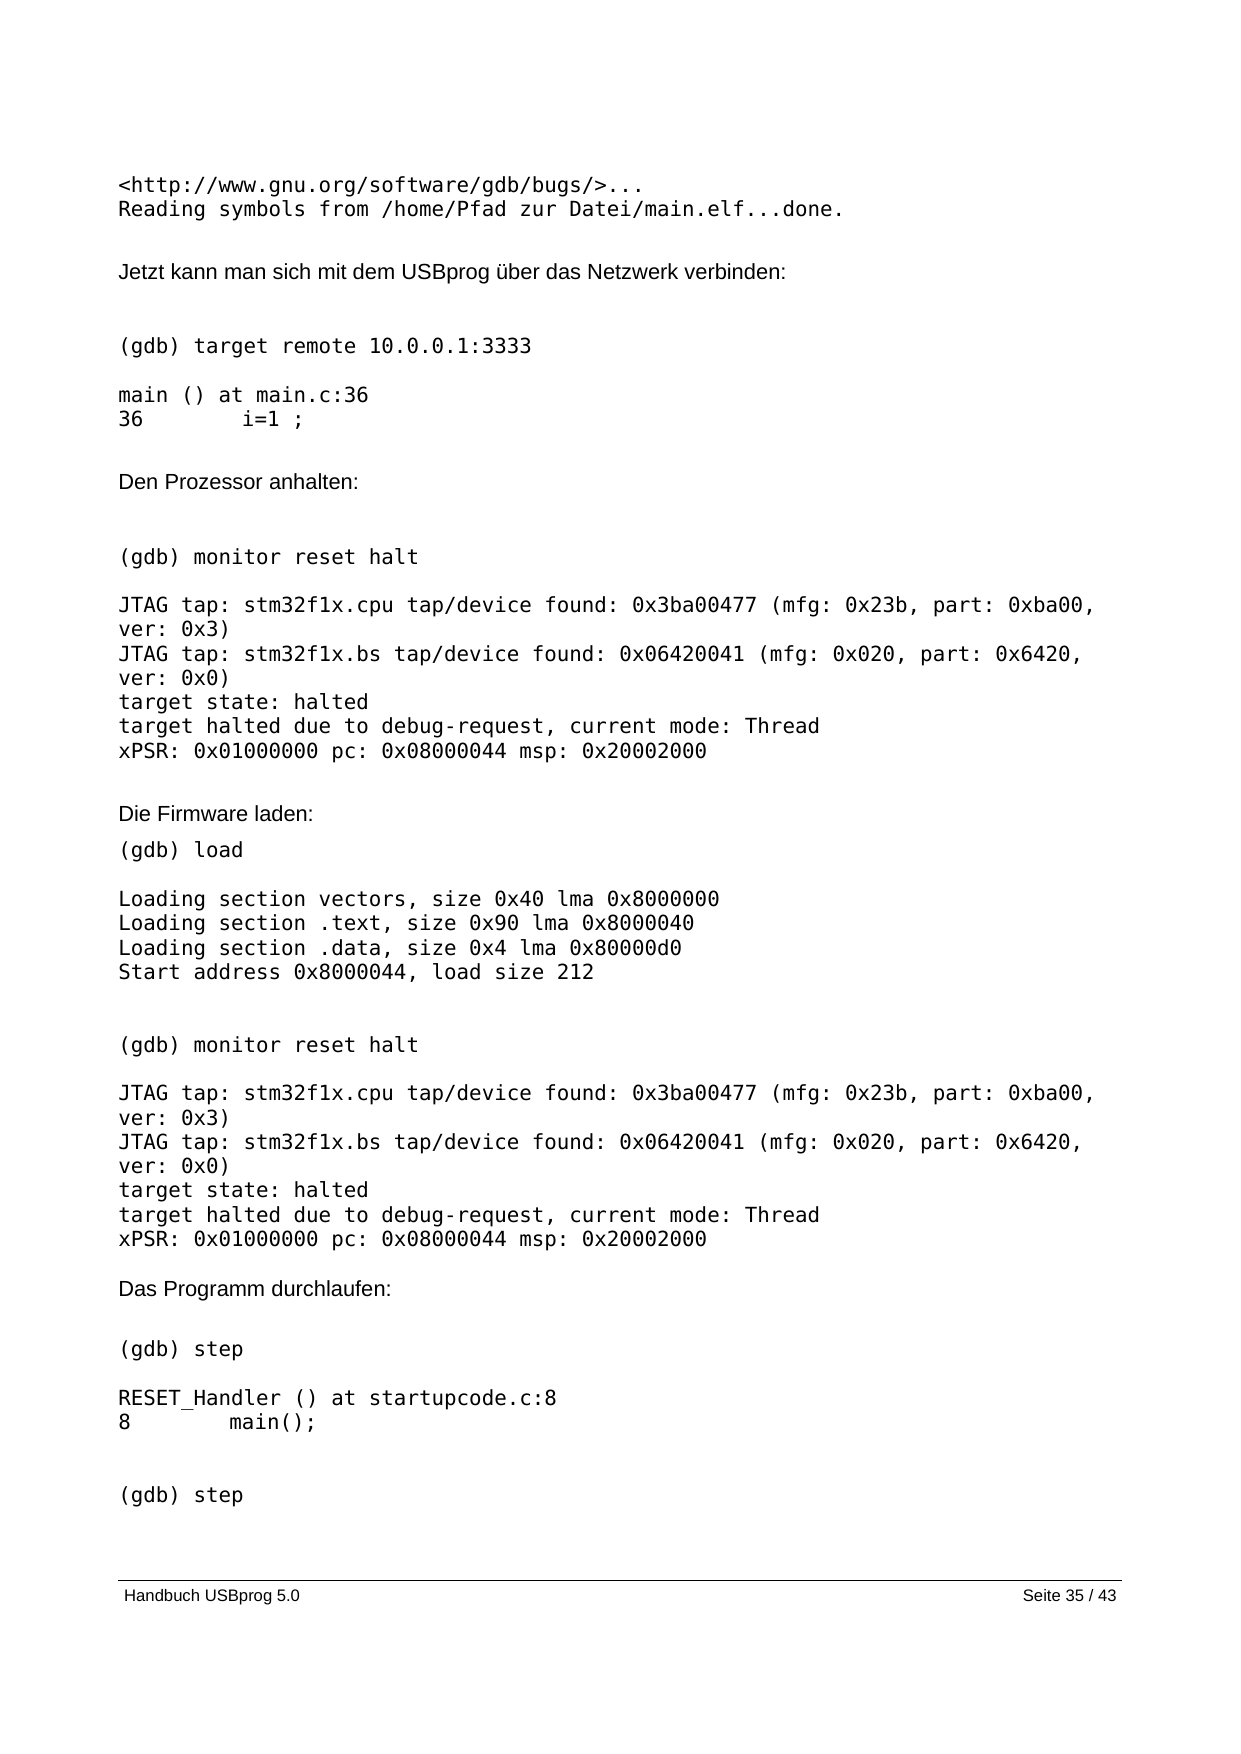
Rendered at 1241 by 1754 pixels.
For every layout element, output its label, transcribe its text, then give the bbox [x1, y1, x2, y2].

text 36 i=1 ; [118, 407, 1122, 432]
text target halted due to debug-request, current mode: Thread [118, 1203, 1122, 1227]
text JTAG tap: stm32f1x.bs tap/device found: 0x06420041 (mfg: 0x020, part: 0x6420, ver: 0x0) [118, 642, 1122, 690]
text (gdb) step [118, 1337, 1122, 1362]
text main () at main.c:36 [118, 383, 1122, 407]
text (gdb) target remote 10.0.0.1:3333 [118, 334, 1122, 359]
text Jetzt kann man sich mit dem USBprog über das Netzwerk verbinden: [118, 259, 1122, 284]
text Reading symbols from /home/Pfad zur Datei/main.elf...done. [118, 197, 1122, 221]
text <http://www.gnu.org/software/gdb/bugs/>... [118, 173, 1122, 197]
text xPSR: 0x01000000 pc: 0x08000044 msp: 0x20002000 [118, 739, 1122, 763]
text Das Programm durchlaufen: [118, 1275, 1122, 1301]
text Loading section vectors, size 0x40 lma 0x8000000 [118, 887, 1122, 911]
text 8 main(); [118, 1410, 1122, 1434]
text Die Firmware laden: [118, 801, 1122, 826]
text JTAG tap: stm32f1x.bs tap/device found: 0x06420041 (mfg: 0x020, part: 0x6420, ver: 0x0) [118, 1130, 1122, 1178]
text (gdb) monitor reset halt [118, 545, 1122, 569]
text target state: halted [118, 690, 1122, 714]
text target state: halted [118, 1178, 1122, 1203]
text (gdb) load [118, 838, 1122, 863]
text JTAG tap: stm32f1x.cpu tap/device found: 0x3ba00477 (mfg: 0x23b, part: 0xba00, ver: 0x3) [118, 593, 1122, 642]
text xPSR: 0x01000000 pc: 0x08000044 msp: 0x20002000 [118, 1227, 1122, 1251]
text RESET_Handler () at startupcode.c:8 [118, 1386, 1122, 1410]
text Start address 0x8000044, load size 212 [118, 960, 1122, 984]
text Loading section .data, size 0x4 lma 0x80000d0 [118, 936, 1122, 960]
text (gdb) step [118, 1483, 1122, 1507]
text JTAG tap: stm32f1x.cpu tap/device found: 0x3ba00477 (mfg: 0x23b, part: 0xba00, ver: 0x3) [118, 1081, 1122, 1130]
text target halted due to debug-request, current mode: Thread [118, 714, 1122, 739]
text (gdb) monitor reset halt [118, 1033, 1122, 1057]
text Den Prozessor anhalten: [118, 469, 1122, 494]
text Loading section .text, size 0x90 lma 0x8000040 [118, 911, 1122, 936]
